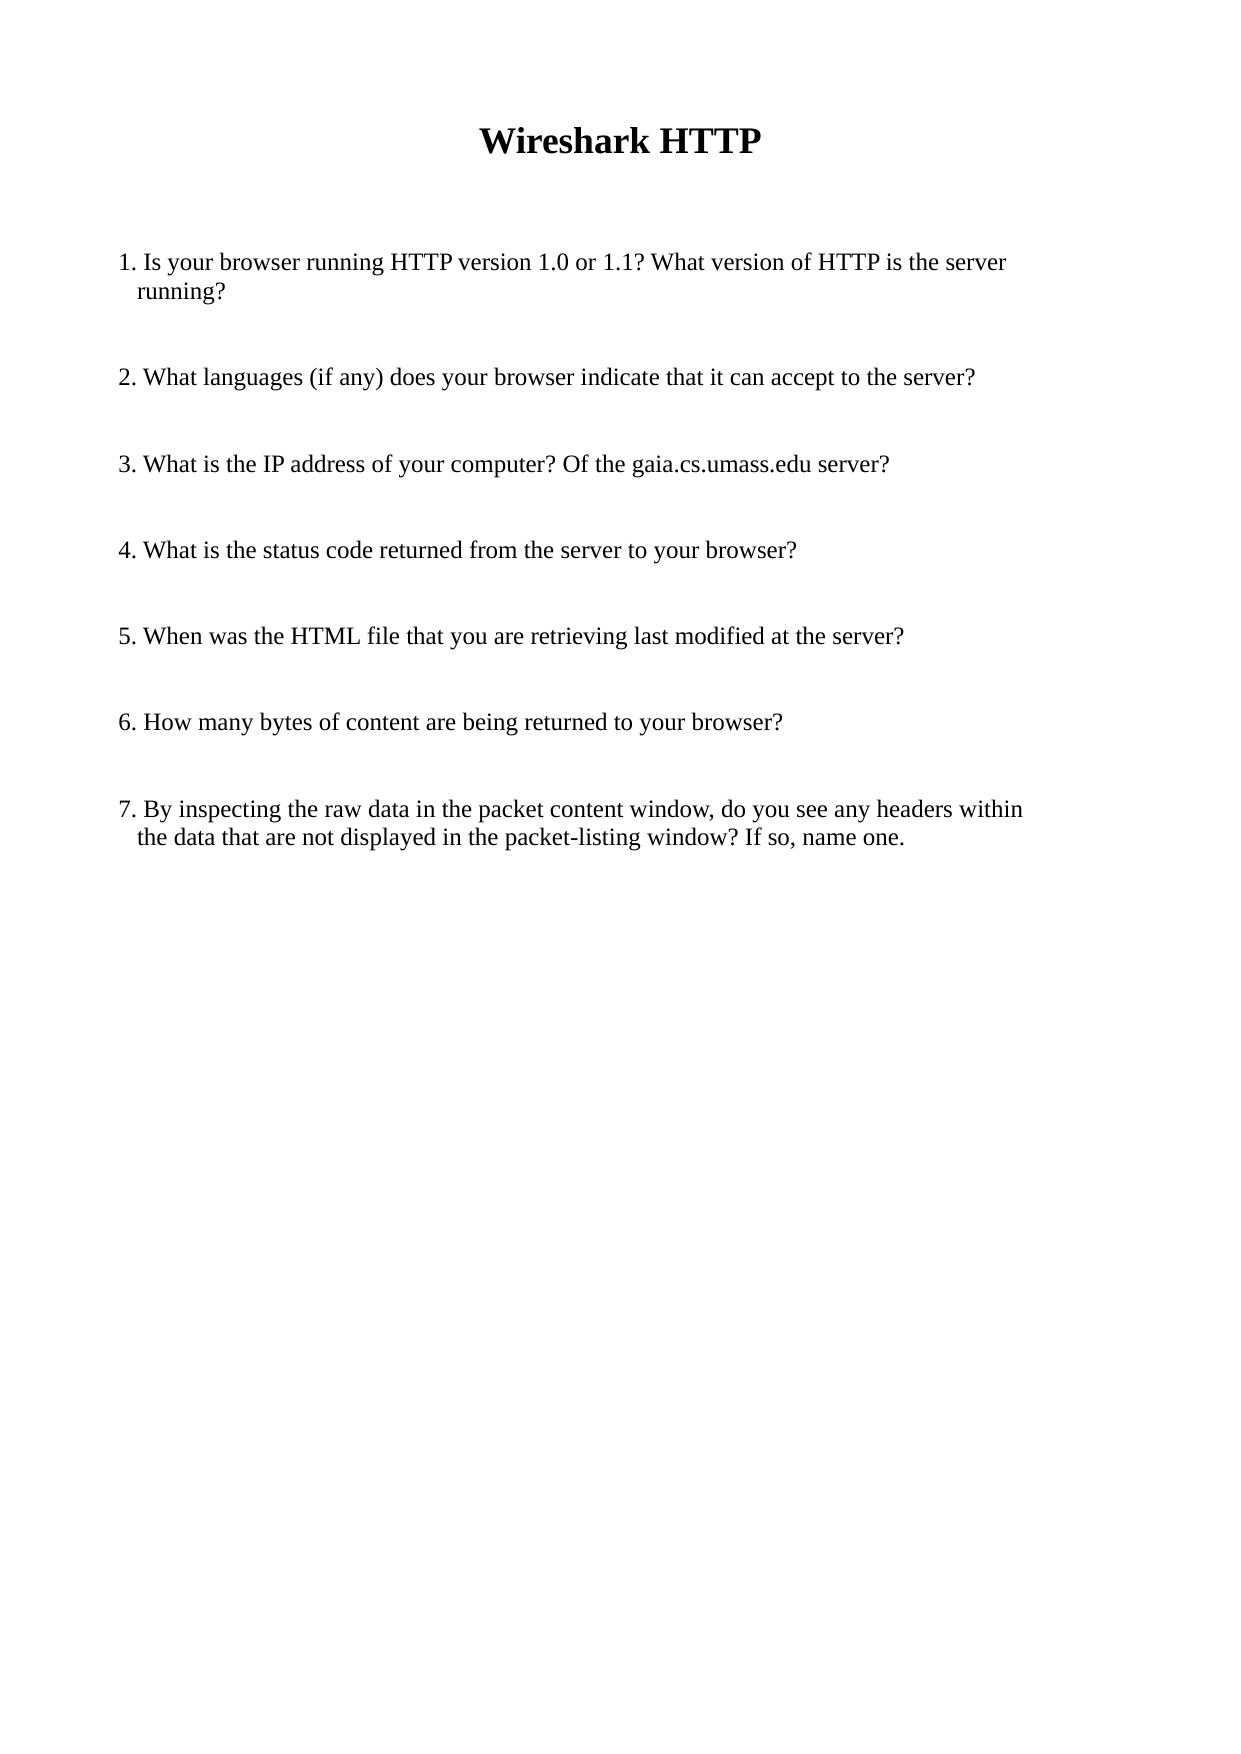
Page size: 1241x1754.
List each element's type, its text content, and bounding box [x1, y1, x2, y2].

text 7. By inspecting the raw data in the packet content window, do you see any headers within [118, 794, 1122, 822]
text 3. What is the IP address of your computer? Of the gaia.cs.umass.edu server? [118, 449, 1122, 477]
text running? [118, 276, 1122, 305]
text the data that are not displayed in the packet-listing window? If so, name one. [118, 822, 1122, 851]
text 1. Is your browser running HTTP version 1.0 or 1.1? What version of HTTP is the server [118, 247, 1122, 276]
text Wireshark HTTP [118, 118, 1122, 161]
text 4. What is the status code returned from the server to your browser? [118, 535, 1122, 564]
text 2. What languages (if any) does your browser indicate that it can accept to the server? [118, 362, 1122, 391]
text 5. When was the HTML file that you are retrieving last modified at the server? [118, 621, 1122, 650]
text 6. How many bytes of content are being returned to your browser? [118, 707, 1122, 736]
